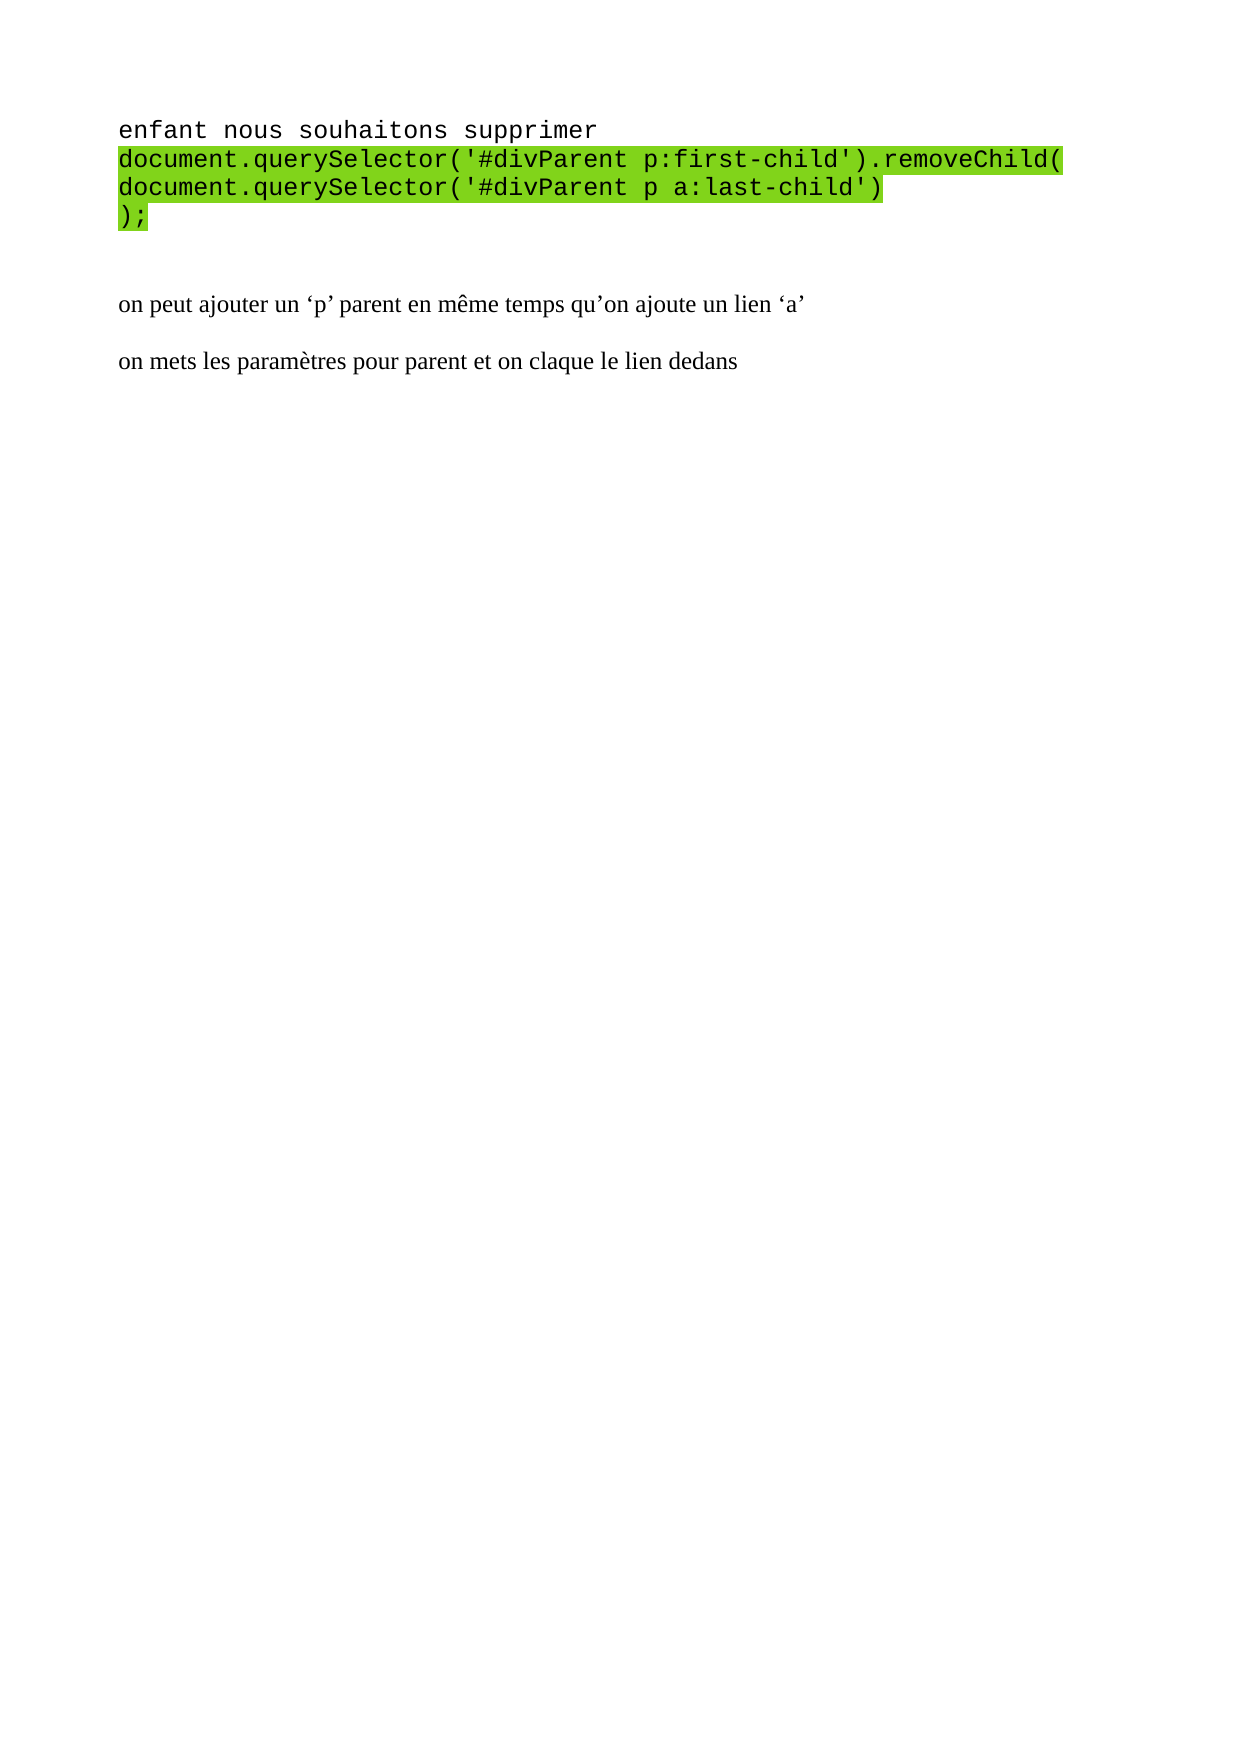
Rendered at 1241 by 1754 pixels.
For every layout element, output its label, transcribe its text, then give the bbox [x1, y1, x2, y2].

text enfant nous souhaitons supprimer document.querySelector('#divParent p:first-child').removeChild( document.querySelector('#divParent p a:last-child') ); [118, 118, 1122, 231]
text on peut ajouter un ‘p’ parent en même temps qu’on ajoute un lien ‘a’ [118, 289, 1122, 318]
text on mets les paramètres pour parent et on claque le lien dedans [118, 346, 1122, 375]
